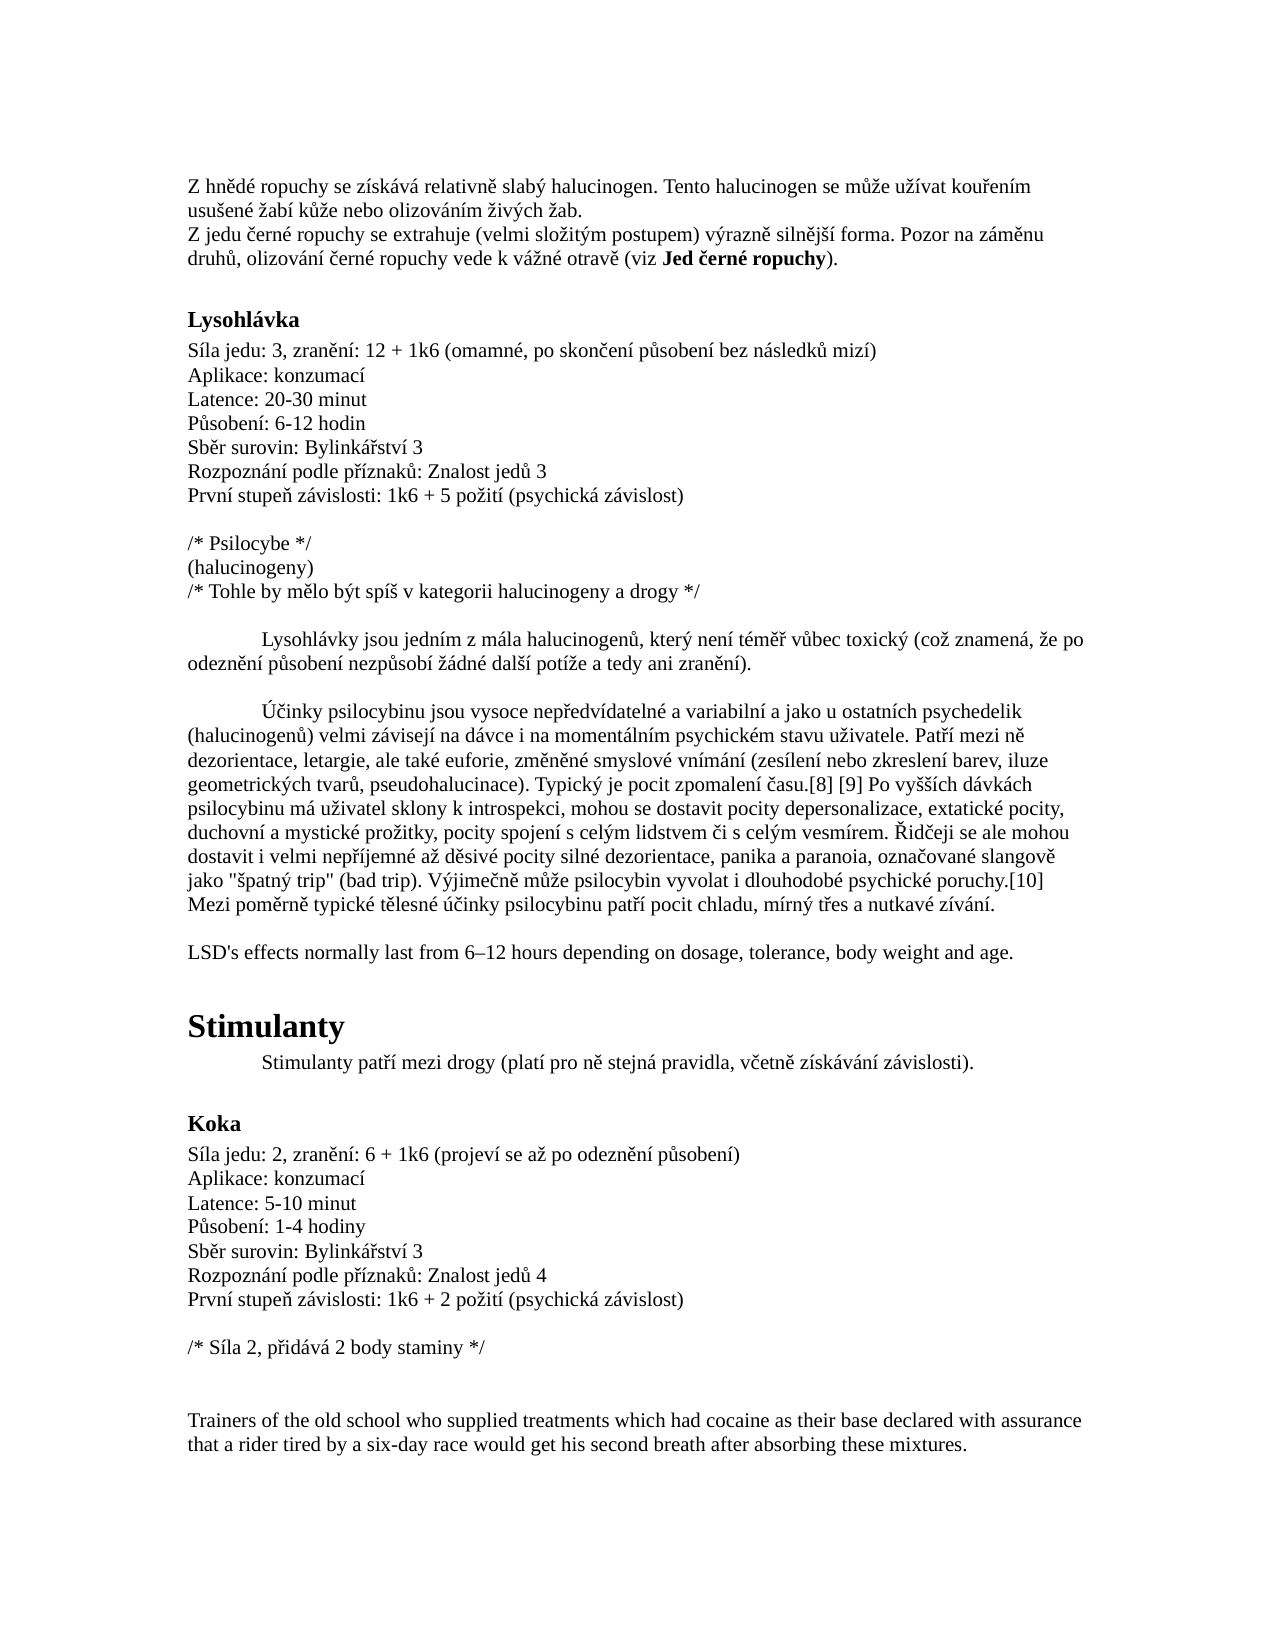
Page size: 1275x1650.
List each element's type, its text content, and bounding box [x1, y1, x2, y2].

text Rozpoznání podle příznaků: Znalost jedů 4 [187, 1263, 1087, 1287]
text Trainers of the old school who supplied treatments which had cocaine as their base declared with assurance that a rider tired by a six-day race would get his second breath after absorbing these mixtures. [187, 1408, 1087, 1456]
text Latence: 5-10 minut [187, 1190, 1087, 1214]
subtitle Lysohlávka [187, 306, 1087, 332]
subtitle Koka [187, 1110, 1087, 1136]
text Z hnědé ropuchy se získává relativně slabý halucinogen. Tento halucinogen se může užívat kouřením usušené žabí kůže nebo olizováním živých žab. [187, 174, 1087, 222]
text /* Tohle by mělo být spíš v kategorii halucinogeny a drogy */ [187, 579, 1087, 603]
text První stupeň závislosti: 1k6 + 5 požití (psychická závislost) [187, 483, 1087, 507]
subtitle Stimulanty [187, 1006, 1087, 1044]
text LSD's effects normally last from 6–12 hours depending on dosage, tolerance, body weight and age. [187, 940, 1087, 964]
text Lysohlávky jsou jedním z mála halucinogenů, který není téměř vůbec toxický (což znamená, že po odeznění působení nezpůsobí žádné další potíže a tedy ani zranění). [187, 627, 1087, 675]
text Působení: 6-12 hodin [187, 411, 1087, 435]
text Účinky psilocybinu jsou vysoce nepředvídatelné a variabilní a jako u ostatních psychedelik (halucinogenů) velmi závisejí na dávce i na momentálním psychickém stavu uživatele. Patří mezi ně dezorientace, letargie, ale také euforie, změněné smyslové vnímání (zesílení nebo zkreslení barev, iluze geometrických tvarů, pseudohalucinace). Typický je pocit zpomalení času.[8] [9] Po vyšších dávkách psilocybinu má uživatel sklony k introspekci, mohou se dostavit pocity depersonalizace, extatické pocity, duchovní a mystické prožitky, pocity spojení s celým lidstvem či s celým vesmírem. Řidčeji se ale mohou dostavit i velmi nepříjemné až děsivé pocity silné dezorientace, panika a paranoia, označované slangově jako "špatný trip" (bad trip). Výjimečně může psilocybin vyvolat i dlouhodobé psychické poruchy.[10] Mezi poměrně typické tělesné účinky psilocybinu patří pocit chladu, mírný třes a nutkavé zívání. [187, 699, 1087, 916]
text Stimulanty patří mezi drogy (platí pro ně stejná pravidla, včetně získávání závislosti). [187, 1050, 1087, 1074]
text Z jedu černé ropuchy se extrahuje (velmi složitým postupem) výrazně silnější forma. Pozor na záměnu druhů, olizování černé ropuchy vede k vážné otravě (viz Jed černé ropuchy). [187, 222, 1087, 270]
text Rozpoznání podle příznaků: Znalost jedů 3 [187, 459, 1087, 483]
text První stupeň závislosti: 1k6 + 2 požití (psychická závislost) [187, 1287, 1087, 1311]
text /* Síla 2, přidává 2 body staminy */ [187, 1335, 1087, 1359]
text Síla jedu: 2, zranění: 6 + 1k6 (projeví se až po odeznění působení) [187, 1142, 1087, 1166]
text Sběr surovin: Bylinkářství 3 [187, 1238, 1087, 1263]
text Latence: 20-30 minut [187, 387, 1087, 411]
text Síla jedu: 3, zranění: 12 + 1k6 (omamné, po skončení působení bez následků mizí) [187, 338, 1087, 362]
text Aplikace: konzumací [187, 362, 1087, 387]
text (halucinogeny) [187, 555, 1087, 579]
text Působení: 1-4 hodiny [187, 1214, 1087, 1238]
text /* Psilocybe */ [187, 531, 1087, 555]
text Aplikace: konzumací [187, 1166, 1087, 1190]
text Sběr surovin: Bylinkářství 3 [187, 435, 1087, 459]
